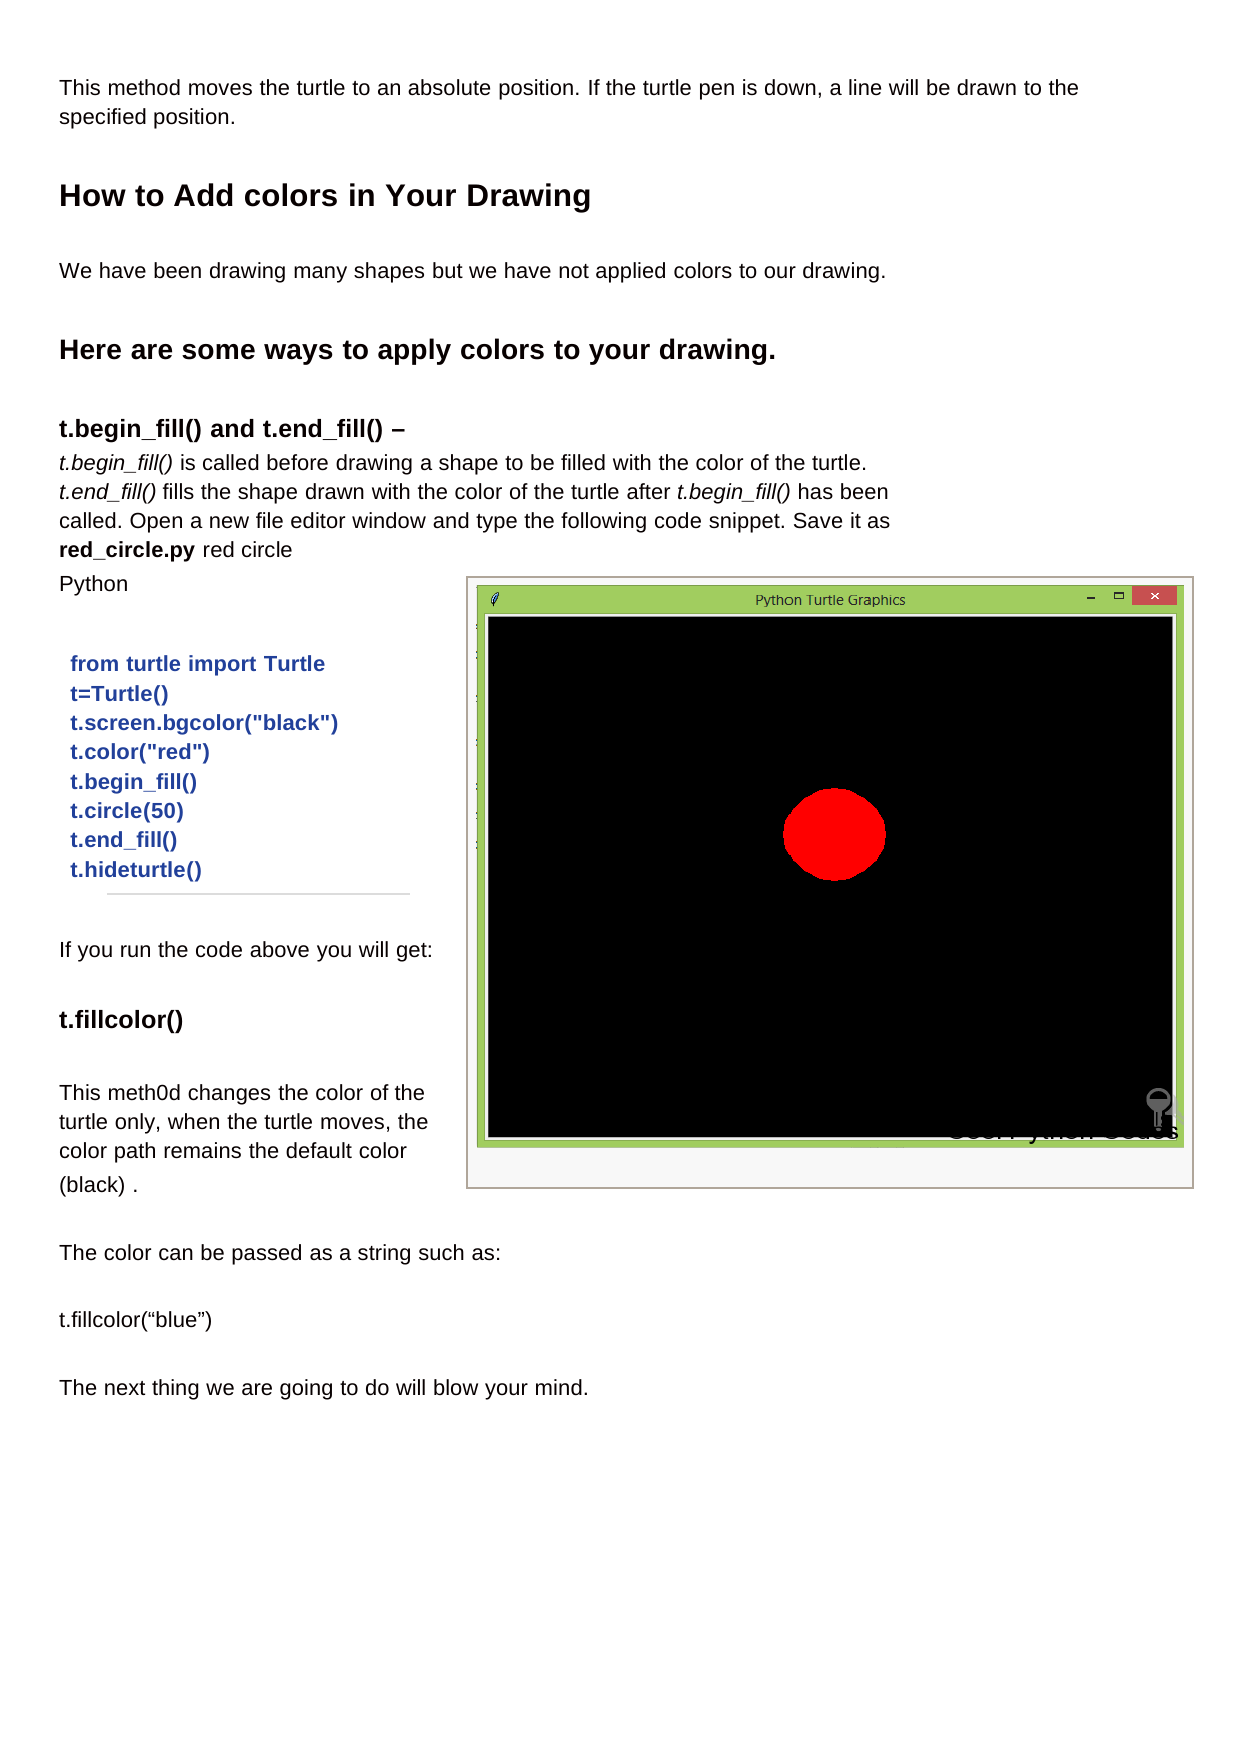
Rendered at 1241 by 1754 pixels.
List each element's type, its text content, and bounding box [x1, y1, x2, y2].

text t.fillcolor() [59, 1005, 466, 1034]
text The color can be passed as a string such as: [59, 1240, 1194, 1265]
text t.begin_fill() and t.end_fill() – [59, 414, 1194, 442]
text from turtle import Turtle [70, 651, 466, 676]
text (black) . [59, 1172, 1194, 1197]
text t.screen.bgcolor("black") [70, 710, 466, 735]
text This meth0d changes the color of the turtle only, when the turtle moves, the color path remains the default color [59, 1080, 466, 1163]
text t.circle(50) [70, 798, 466, 823]
text The next thing we are going to do will blow your mind. [59, 1375, 1194, 1400]
text We have been drawing many shapes but we have not applied colors to our drawing. [59, 258, 1194, 283]
text t.fillcolor(“blue”) [59, 1307, 1194, 1332]
text t.color("red") [70, 739, 466, 764]
text t.begin_fill() [70, 768, 466, 794]
text Python [59, 571, 1194, 596]
text If you run the code above you will get: [59, 937, 466, 962]
text t.begin_fill() is called before drawing a shape to be filled with the color of the turtle. t.end_fill() fills the shape drawn with the color of the turtle after t.begin_fill() has been called. Open a new file editor window and type the following code snippet. Save it as red_circle.py red circle [59, 450, 941, 562]
text t=Turtle() [70, 680, 466, 706]
text t.end_fill() [70, 827, 466, 852]
text This method moves the turtle to an absolute position. If the turtle pen is down, a line will be drawn to the specified position. [59, 75, 1151, 129]
text Here are some ways to apply colors to your drawing. [59, 333, 1194, 365]
text How to Add colors in Your Drawing [59, 177, 1194, 213]
text t.hideturtle() [70, 857, 466, 882]
picture [476, 585, 1184, 1148]
